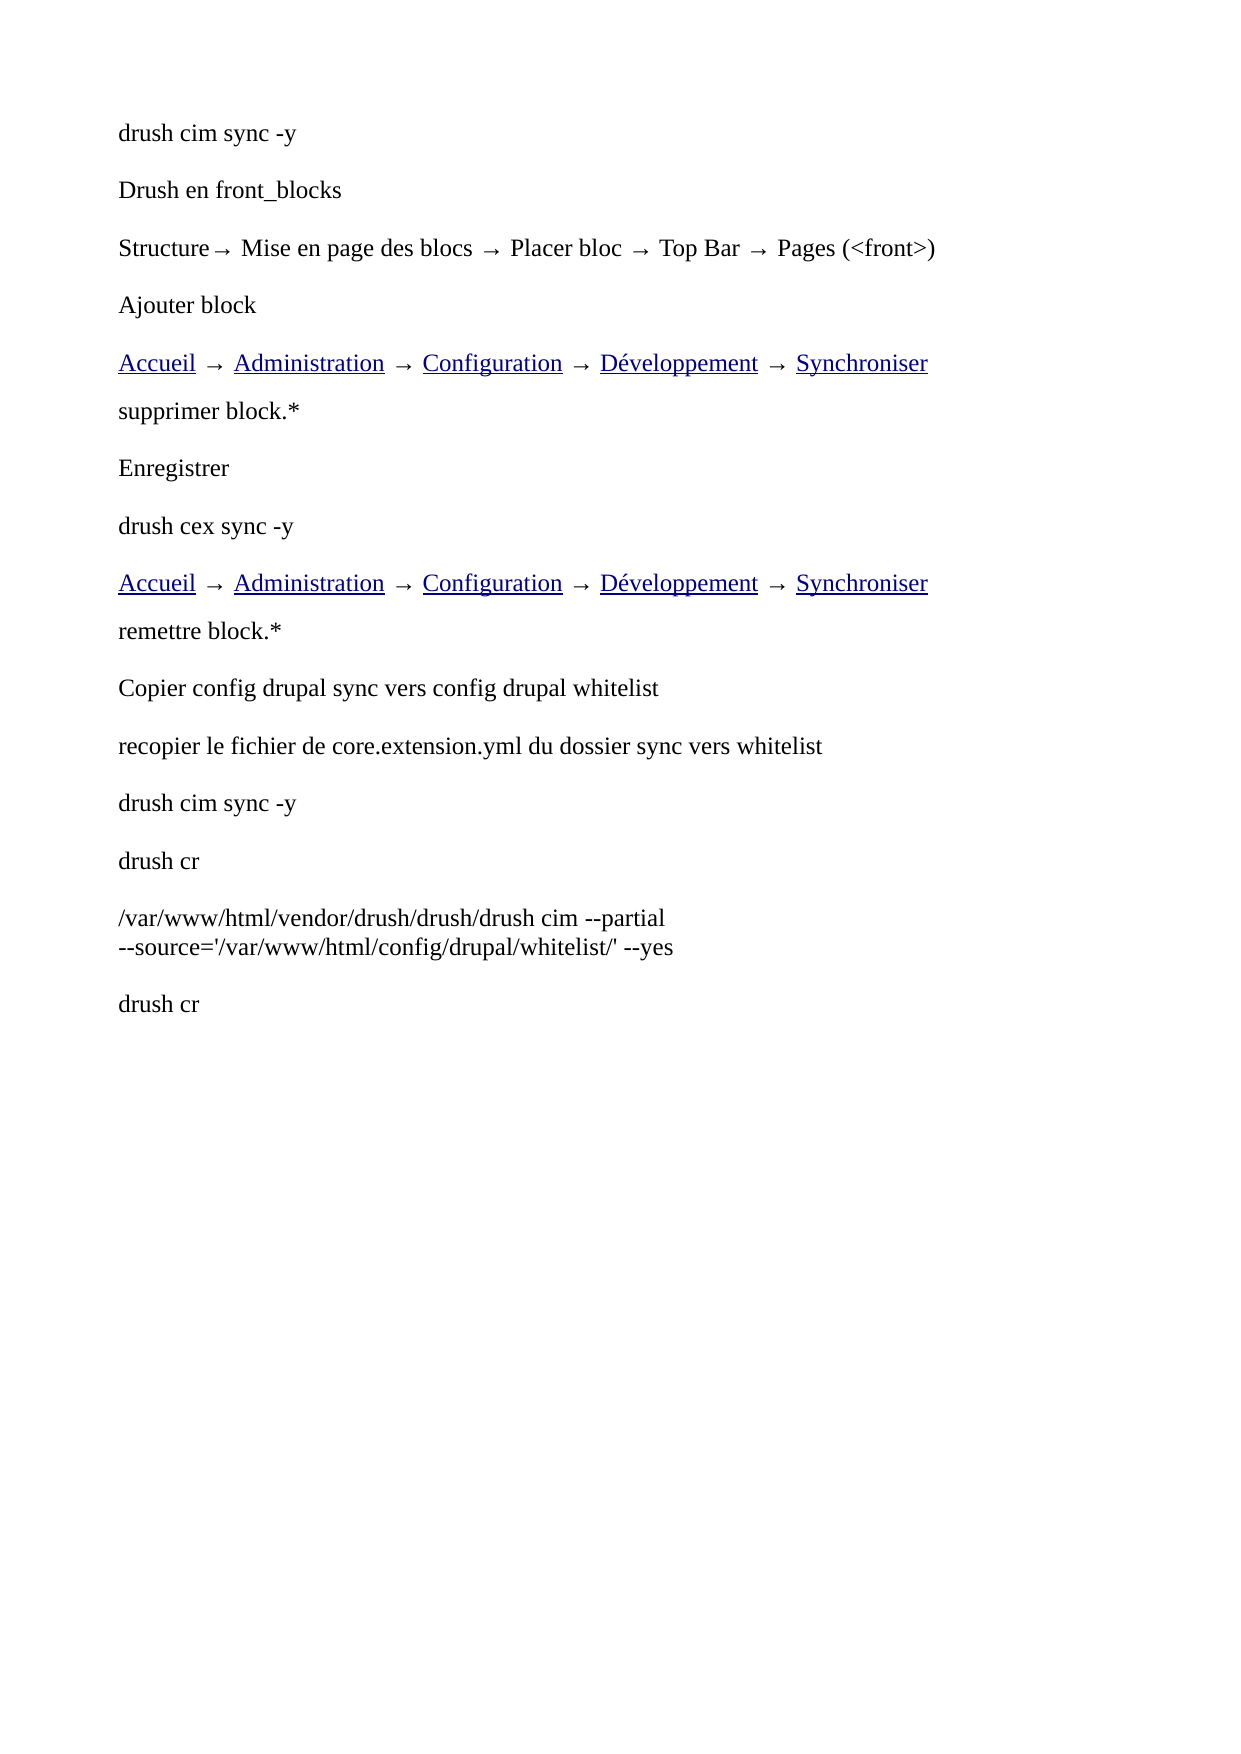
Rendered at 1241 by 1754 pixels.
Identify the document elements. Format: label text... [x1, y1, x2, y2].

text Structure→ Mise en page des blocs → Placer bloc → Top Bar → Pages (<front>) [118, 233, 1122, 262]
text /var/www/html/vendor/drush/drush/drush cim --partial --source='/var/www/html/config/drupal/whitelist/' --yes [118, 903, 1122, 961]
text Enregistrer [118, 453, 1122, 482]
text supprimer block.* [118, 396, 1122, 424]
text drush cim sync -y [118, 788, 1122, 817]
text Ajouter block [118, 291, 1122, 319]
text remettre block.* [118, 616, 1122, 644]
text recopier le fichier de core.extension.yml du dossier sync vers whitelist [118, 731, 1122, 759]
text drush cim sync -y [118, 118, 1122, 147]
text Accueil → Administration → Configuration → Développement → Synchroniser [118, 348, 1122, 377]
text drush cex sync -y [118, 511, 1122, 539]
text Copier config drupal sync vers config drupal whitelist [118, 673, 1122, 702]
text drush cr [118, 846, 1122, 874]
text drush cr [118, 989, 1122, 1018]
text Accueil → Administration → Configuration → Développement → Synchroniser [118, 568, 1122, 597]
text Drush en front_blocks [118, 176, 1122, 204]
